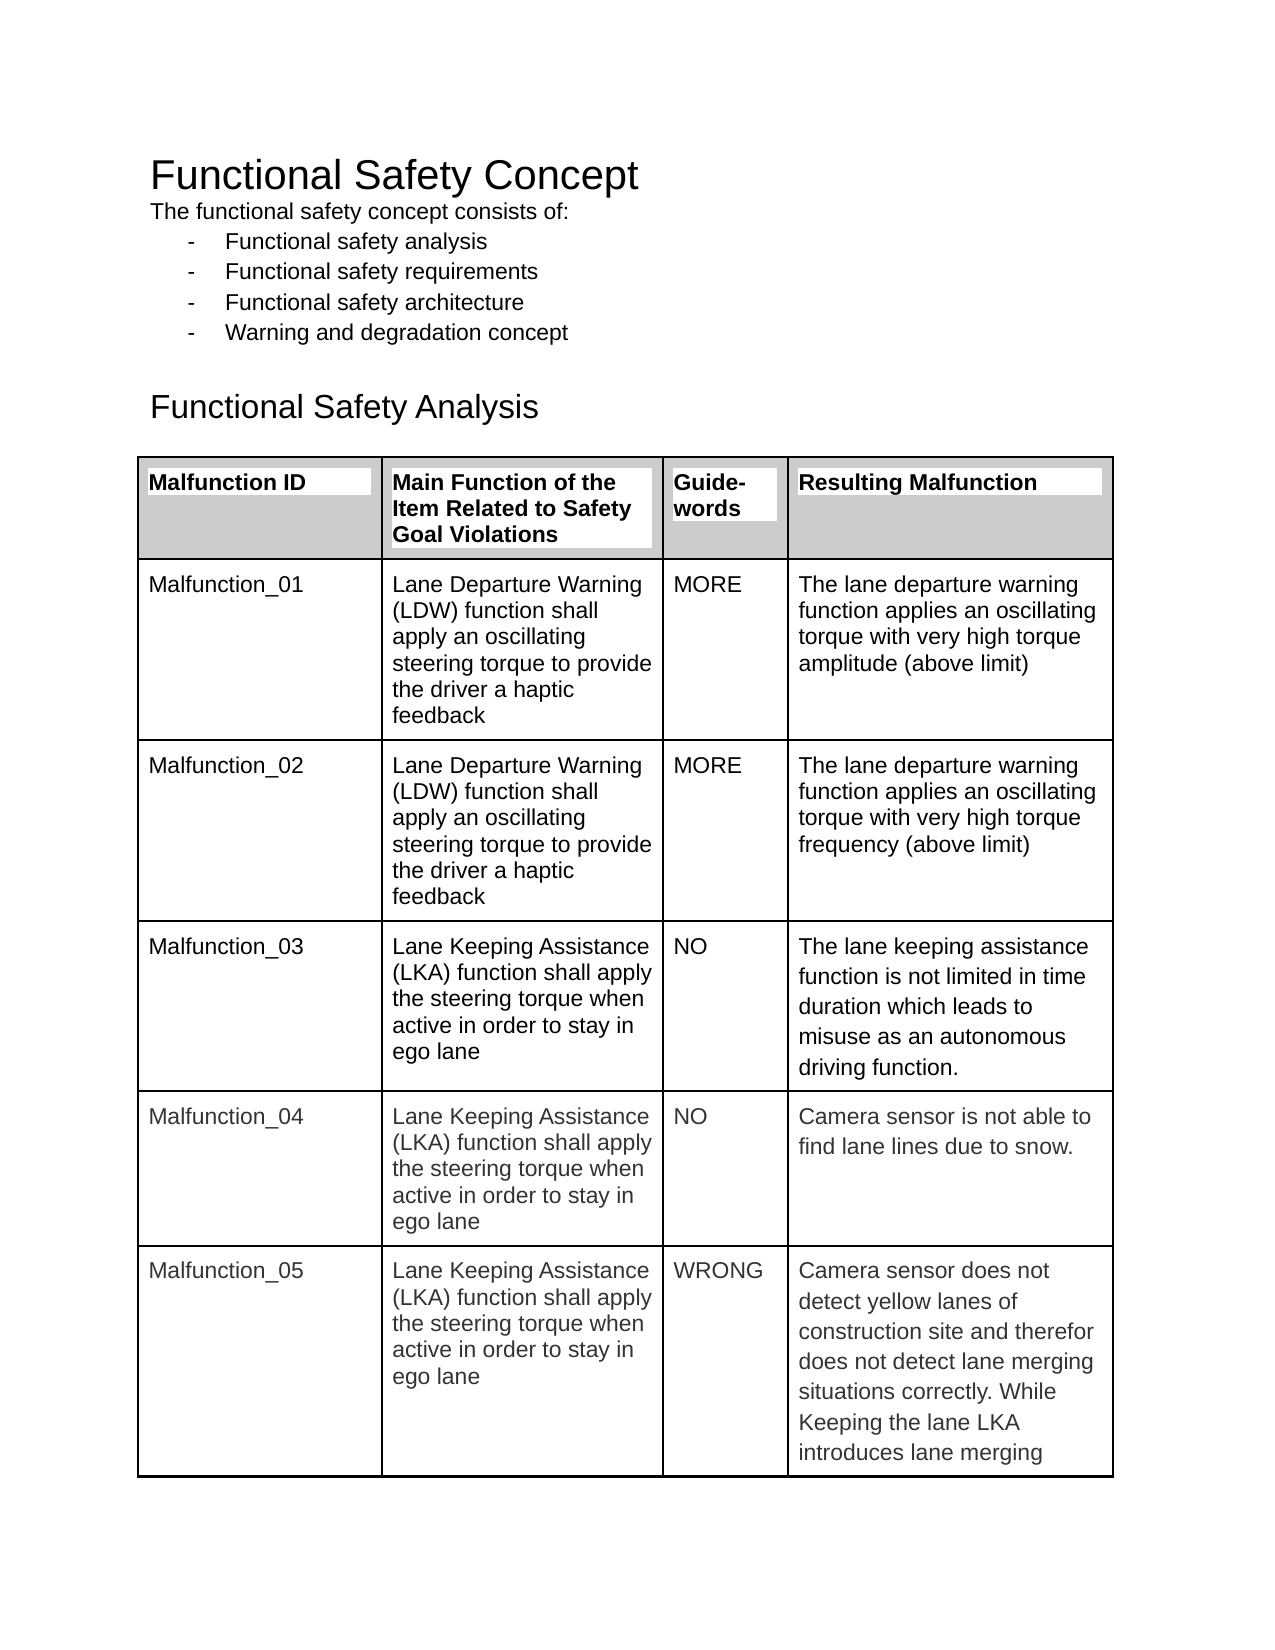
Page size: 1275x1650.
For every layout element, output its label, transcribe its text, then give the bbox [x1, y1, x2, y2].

subtitle Functional Safety Analysis [150, 387, 1125, 426]
table_cell NO [664, 922, 787, 1090]
table_cell Malfunction_05 [139, 1247, 381, 1475]
list Functional safety requirements [187, 258, 1125, 285]
table_header Resulting Malfunction [789, 458, 1112, 558]
table_cell The lane keeping assistance function is not limited in time duration which leads to misuse as an autonomous driving function. [789, 922, 1112, 1090]
table_cell NO [664, 1092, 787, 1245]
table_cell The lane departure warning function applies an oscillating torque with very high torque frequency (above limit) [789, 741, 1112, 920]
table_cell MORE [664, 560, 787, 739]
table_cell Lane Departure Warning (LDW) function shall apply an oscillating steering torque to provide the driver a haptic feedback [383, 560, 662, 739]
list Functional safety analysis [187, 228, 1125, 254]
list Functional safety architecture [187, 288, 1125, 315]
text The functional safety concept consists of: [150, 198, 1125, 224]
table_header Guide-words [664, 458, 787, 558]
table_cell Lane Keeping Assistance (LKA) function shall apply the steering torque when active in order to stay in ego lane [383, 922, 662, 1090]
table_cell Camera sensor is not able to find lane lines due to snow. [789, 1092, 1112, 1245]
table_cell The lane departure warning function applies an oscillating torque with very high torque amplitude (above limit) [789, 560, 1112, 739]
table_cell Camera sensor does not detect yellow lanes of construction site and therefor does not detect lane merging situations correctly. While Keeping the lane LKA introduces lane merging [789, 1247, 1112, 1475]
table_cell Malfunction_03 [139, 922, 381, 1090]
table_cell WRONG [664, 1247, 787, 1475]
subtitle Functional Safety Concept [150, 150, 1125, 198]
table_cell Malfunction_01 [139, 560, 381, 739]
table_header Main Function of the Item Related to Safety Goal Violations [383, 458, 662, 558]
table_cell Malfunction_04 [139, 1092, 381, 1245]
table_cell Lane Departure Warning (LDW) function shall apply an oscillating steering torque to provide the driver a haptic feedback [383, 741, 662, 920]
table_cell Lane Keeping Assistance (LKA) function shall apply the steering torque when active in order to stay in ego lane [383, 1247, 662, 1475]
table_cell Malfunction_02 [139, 741, 381, 920]
list Warning and degradation concept [187, 319, 1125, 345]
table_cell MORE [664, 741, 787, 920]
table_header Malfunction ID [139, 458, 381, 558]
table_cell Lane Keeping Assistance (LKA) function shall apply the steering torque when active in order to stay in ego lane [383, 1092, 662, 1245]
